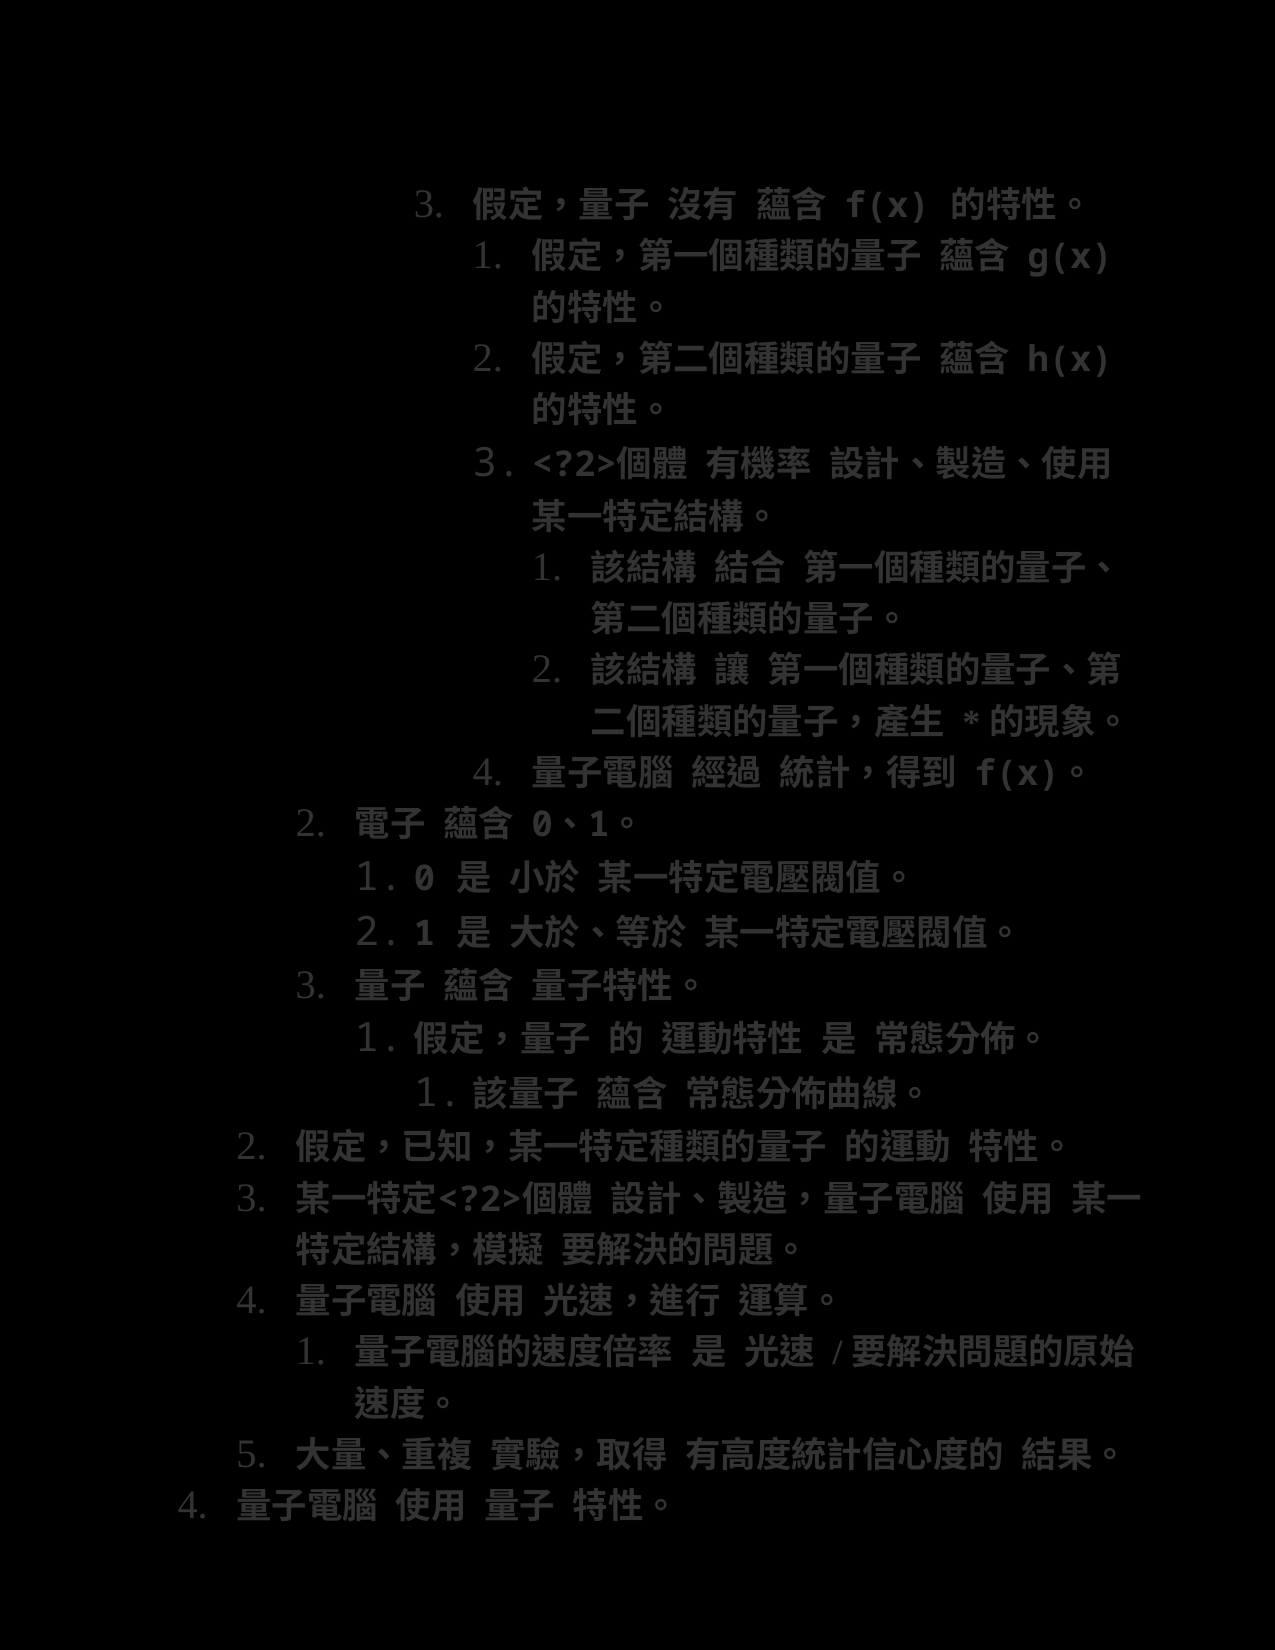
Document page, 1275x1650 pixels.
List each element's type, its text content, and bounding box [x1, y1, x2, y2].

list 該結構 結合 第一個種類的量子、第二個種類的量子。 [532, 539, 1157, 642]
list 量子電腦 使用 光速，進行 運算。 [236, 1272, 1157, 1324]
list 量子電腦 使用 量子 特性。 [177, 1477, 1157, 1529]
list 假定，量子 的 運動特性 是 常態分佈。 [354, 1008, 1157, 1063]
list 電子 蘊含 0、1。 [295, 796, 1157, 847]
list 0 是 小於 某一特定電壓閥值。 [354, 847, 1157, 902]
list 假定，量子 沒有 蘊含 f(x) 的特性。 [413, 176, 1157, 228]
list <?2>個體 有機率 設計、製造、使用 某一特定結構。 [472, 433, 1157, 539]
list 假定，已知，某一特定種類的量子 的運動 特性。 [236, 1119, 1157, 1170]
list 量子電腦 經過 統計，得到 f(x)。 [472, 744, 1157, 796]
list 該結構 讓 第一個種類的量子、第二個種類的量子，產生 * 的現象。 [532, 642, 1157, 744]
list 大量、重複 實驗，取得 有高度統計信心度的 結果。 [236, 1426, 1157, 1477]
list 某一特定<?2>個體 設計、製造，量子電腦 使用 某一特定結構，模擬 要解決的問題。 [236, 1170, 1157, 1272]
list 量子電腦的速度倍率 是 光速 / 要解決問題的原始速度。 [295, 1324, 1157, 1426]
list 假定，第一個種類的量子 蘊含 g(x) 的特性。 [472, 228, 1157, 330]
list 該量子 蘊含 常態分佈曲線。 [413, 1063, 1157, 1119]
list 1 是 大於、等於 某一特定電壓閥值。 [354, 902, 1157, 957]
list 假定，第二個種類的量子 蘊含 h(x) 的特性。 [472, 330, 1157, 433]
list 量子 蘊含 量子特性。 [295, 957, 1157, 1008]
